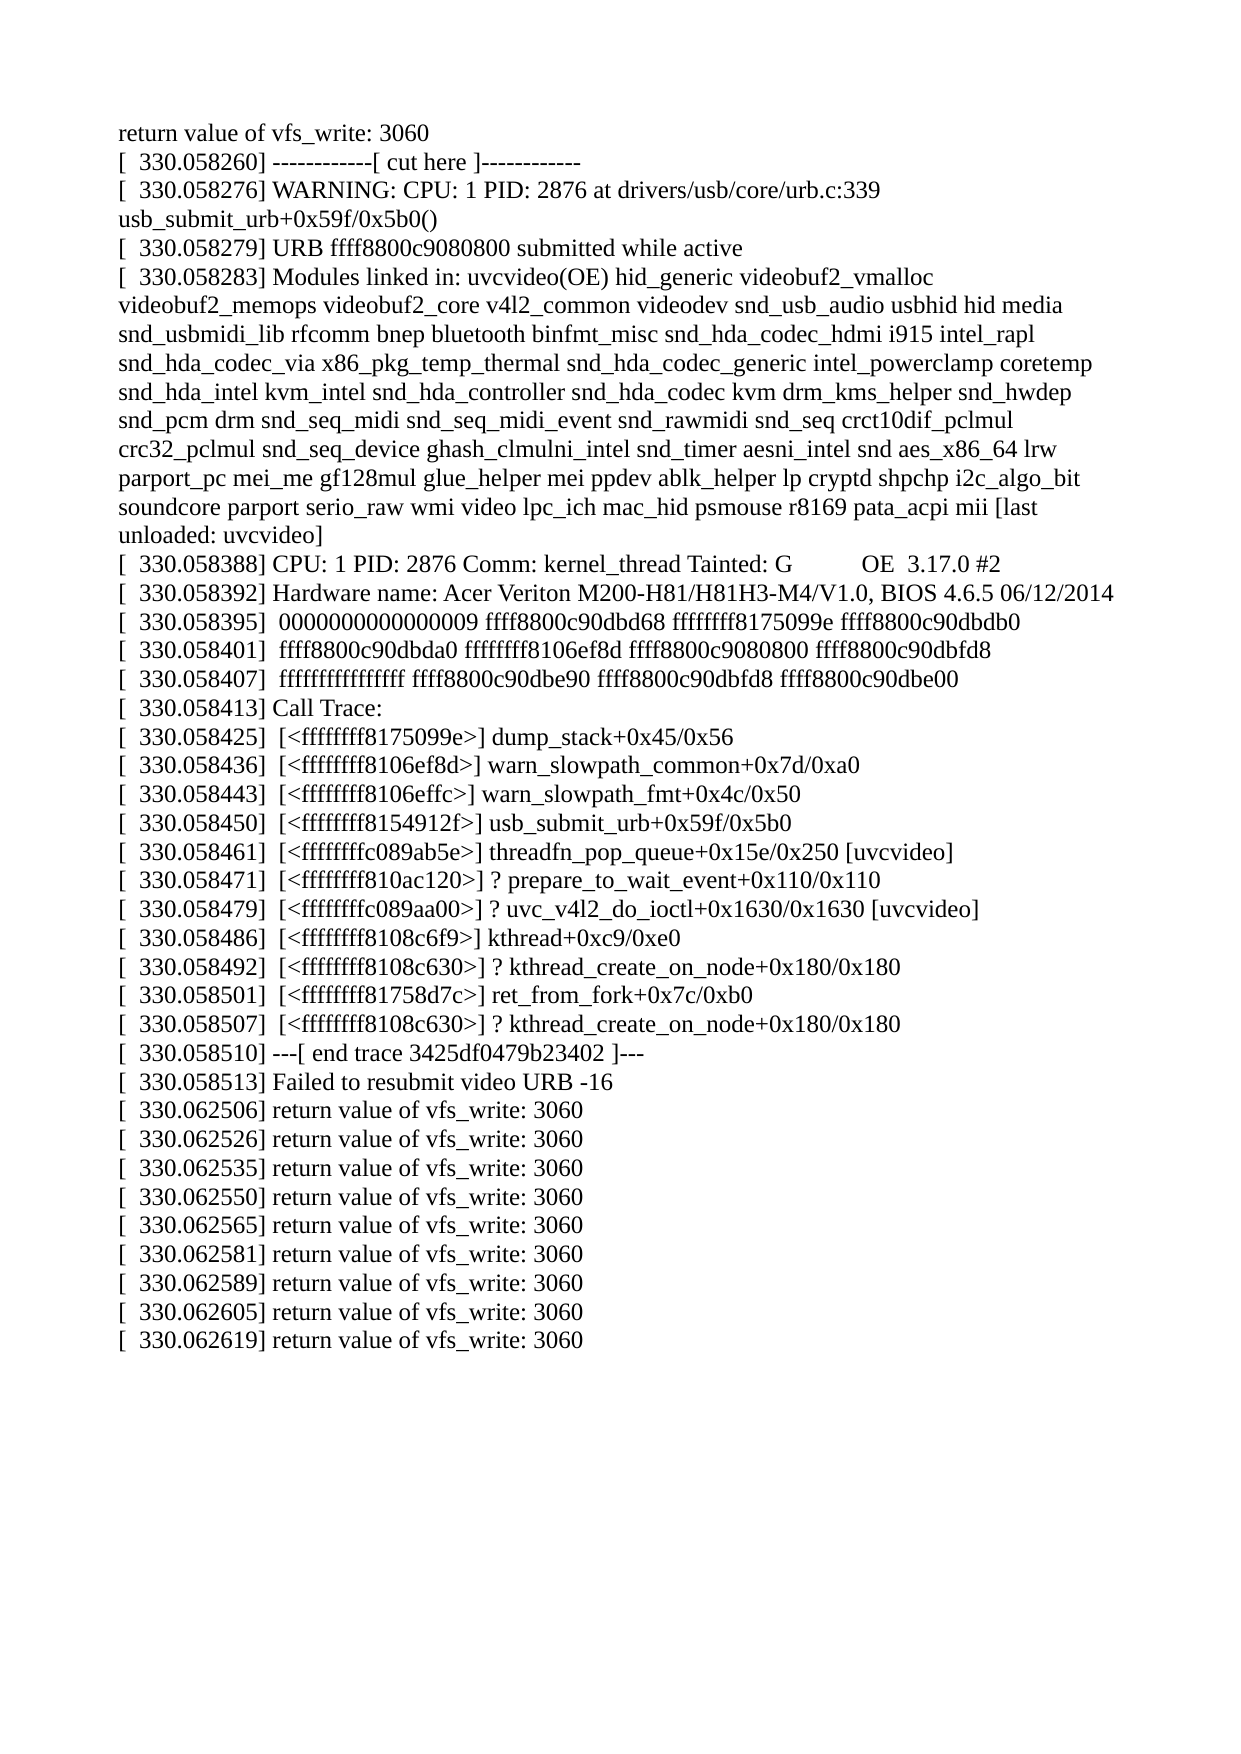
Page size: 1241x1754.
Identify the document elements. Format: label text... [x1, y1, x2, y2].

text [ 330.062506] return value of vfs_write: 3060 [118, 1096, 1122, 1124]
text [ 330.062581] return value of vfs_write: 3060 [118, 1239, 1122, 1268]
text [ 330.058279] URB ffff8800c9080800 submitted while active [118, 233, 1122, 262]
text [ 330.058479] [<ffffffffc089aa00>] ? uvc_v4l2_do_ioctl+0x1630/0x1630 [uvcvideo] [118, 894, 1122, 923]
text [ 330.058392] Hardware name: Acer Veriton M200-H81/H81H3-M4/V1.0, BIOS 4.6.5 06/12/2014 [118, 578, 1122, 607]
text [ 330.058401] ffff8800c90dbda0 ffffffff8106ef8d ffff8800c9080800 ffff8800c90dbfd8 [118, 636, 1122, 664]
text return value of vfs_write: 3060 [118, 118, 1122, 147]
text [ 330.062535] return value of vfs_write: 3060 [118, 1153, 1122, 1182]
text [ 330.058283] Modules linked in: uvcvideo(OE) hid_generic videobuf2_vmalloc videobuf2_memops videobuf2_core v4l2_common videodev snd_usb_audio usbhid hid media snd_usbmidi_lib rfcomm bnep bluetooth binfmt_misc snd_hda_codec_hdmi i915 intel_rapl snd_hda_codec_via x86_pkg_temp_thermal snd_hda_codec_generic intel_powerclamp coretemp snd_hda_intel kvm_intel snd_hda_controller snd_hda_codec kvm drm_kms_helper snd_hwdep snd_pcm drm snd_seq_midi snd_seq_midi_event snd_rawmidi snd_seq crct10dif_pclmul crc32_pclmul snd_seq_device ghash_clmulni_intel snd_timer aesni_intel snd aes_x86_64 lrw parport_pc mei_me gf128mul glue_helper mei ppdev ablk_helper lp cryptd shpchp i2c_algo_bit soundcore parport serio_raw wmi video lpc_ich mac_hid psmouse r8169 pata_acpi mii [last unloaded: uvcvideo] [118, 262, 1122, 549]
text [ 330.058471] [<ffffffff810ac120>] ? prepare_to_wait_event+0x110/0x110 [118, 866, 1122, 894]
text [ 330.058513] Failed to resubmit video URB -16 [118, 1067, 1122, 1096]
text [ 330.058276] WARNING: CPU: 1 PID: 2876 at drivers/usb/core/urb.c:339 usb_submit_urb+0x59f/0x5b0() [118, 176, 1122, 233]
text [ 330.058507] [<ffffffff8108c630>] ? kthread_create_on_node+0x180/0x180 [118, 1009, 1122, 1038]
text [ 330.062565] return value of vfs_write: 3060 [118, 1211, 1122, 1239]
text [ 330.058461] [<ffffffffc089ab5e>] threadfn_pop_queue+0x15e/0x250 [uvcvideo] [118, 837, 1122, 866]
text [ 330.058388] CPU: 1 PID: 2876 Comm: kernel_thread Tainted: G OE 3.17.0 #2 [118, 549, 1122, 578]
text [ 330.062605] return value of vfs_write: 3060 [118, 1297, 1122, 1326]
text [ 330.058436] [<ffffffff8106ef8d>] warn_slowpath_common+0x7d/0xa0 [118, 751, 1122, 779]
text [ 330.058260] ------------[ cut here ]------------ [118, 147, 1122, 176]
text [ 330.062550] return value of vfs_write: 3060 [118, 1182, 1122, 1211]
text [ 330.058486] [<ffffffff8108c6f9>] kthread+0xc9/0xe0 [118, 923, 1122, 952]
text [ 330.058510] ---[ end trace 3425df0479b23402 ]--- [118, 1038, 1122, 1067]
text [ 330.062526] return value of vfs_write: 3060 [118, 1124, 1122, 1153]
text [ 330.062589] return value of vfs_write: 3060 [118, 1268, 1122, 1297]
text [ 330.062619] return value of vfs_write: 3060 [118, 1326, 1122, 1354]
text [ 330.058425] [<ffffffff8175099e>] dump_stack+0x45/0x56 [118, 722, 1122, 751]
text [ 330.058450] [<ffffffff8154912f>] usb_submit_urb+0x59f/0x5b0 [118, 808, 1122, 837]
text [ 330.058395] 0000000000000009 ffff8800c90dbd68 ffffffff8175099e ffff8800c90dbdb0 [118, 607, 1122, 636]
text [ 330.058443] [<ffffffff8106effc>] warn_slowpath_fmt+0x4c/0x50 [118, 779, 1122, 808]
text [ 330.058413] Call Trace: [118, 693, 1122, 722]
text [ 330.058407] ffffffffffffffff ffff8800c90dbe90 ffff8800c90dbfd8 ffff8800c90dbe00 [118, 664, 1122, 693]
text [ 330.058501] [<ffffffff81758d7c>] ret_from_fork+0x7c/0xb0 [118, 981, 1122, 1009]
text [ 330.058492] [<ffffffff8108c630>] ? kthread_create_on_node+0x180/0x180 [118, 952, 1122, 981]
